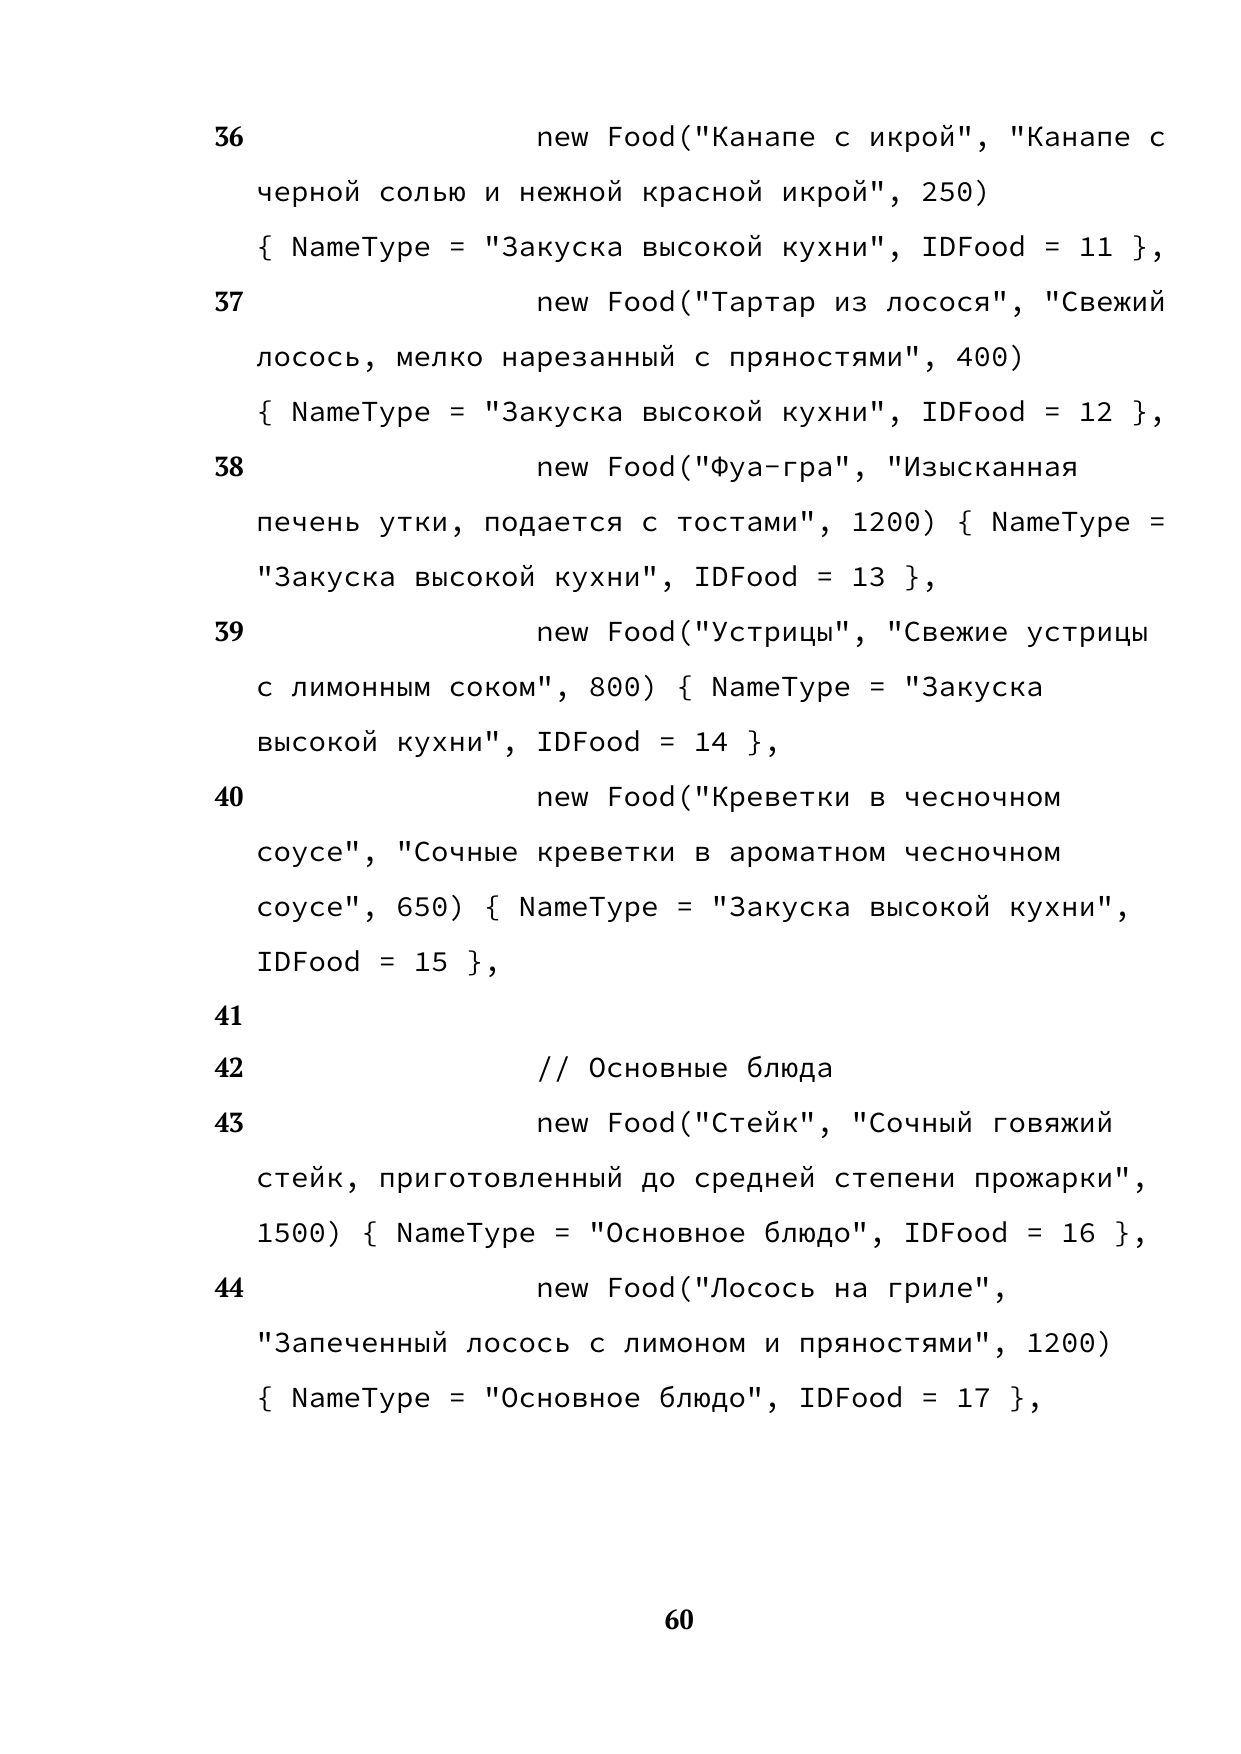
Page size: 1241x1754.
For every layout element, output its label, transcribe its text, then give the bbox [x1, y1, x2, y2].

list new Food("Креветки в чесночном соусе", "Сочные креветки в ароматном чесночном соусе", 650) { NameType = "Закуска высокой кухни", IDFood = 15 }, [214, 778, 1181, 980]
list new Food("Фуа-гра", "Изысканная печень утки, подается с тостами", 1200) { NameType = "Закуска высокой кухни", IDFood = 13 }, [214, 448, 1181, 595]
list new Food("Тартар из лосося", "Свежий лосось, мелко нарезанный с пряностями", 400) { NameType = "Закуска высокой кухни", IDFood = 12 }, [214, 283, 1181, 430]
list new Food("Канапе с икрой", "Канапе с черной солью и нежной красной икрой", 250) { NameType = "Закуска высокой кухни", IDFood = 11 }, [214, 118, 1181, 265]
list // Основные блюда [214, 1048, 1181, 1085]
list new Food("Лосось на гриле", "Запеченный лосось с лимоном и пряностями", 1200) { NameType = "Основное блюдо", IDFood = 17 }, [214, 1268, 1181, 1415]
list new Food("Устрицы", "Свежие устрицы с лимонным соком", 800) { NameType = "Закуска высокой кухни", IDFood = 14 }, [214, 613, 1181, 760]
list new Food("Стейк", "Сочный говяжий стейк, приготовленный до средней степени прожарки", 1500) { NameType = "Основное блюдо", IDFood = 16 }, [214, 1103, 1181, 1250]
